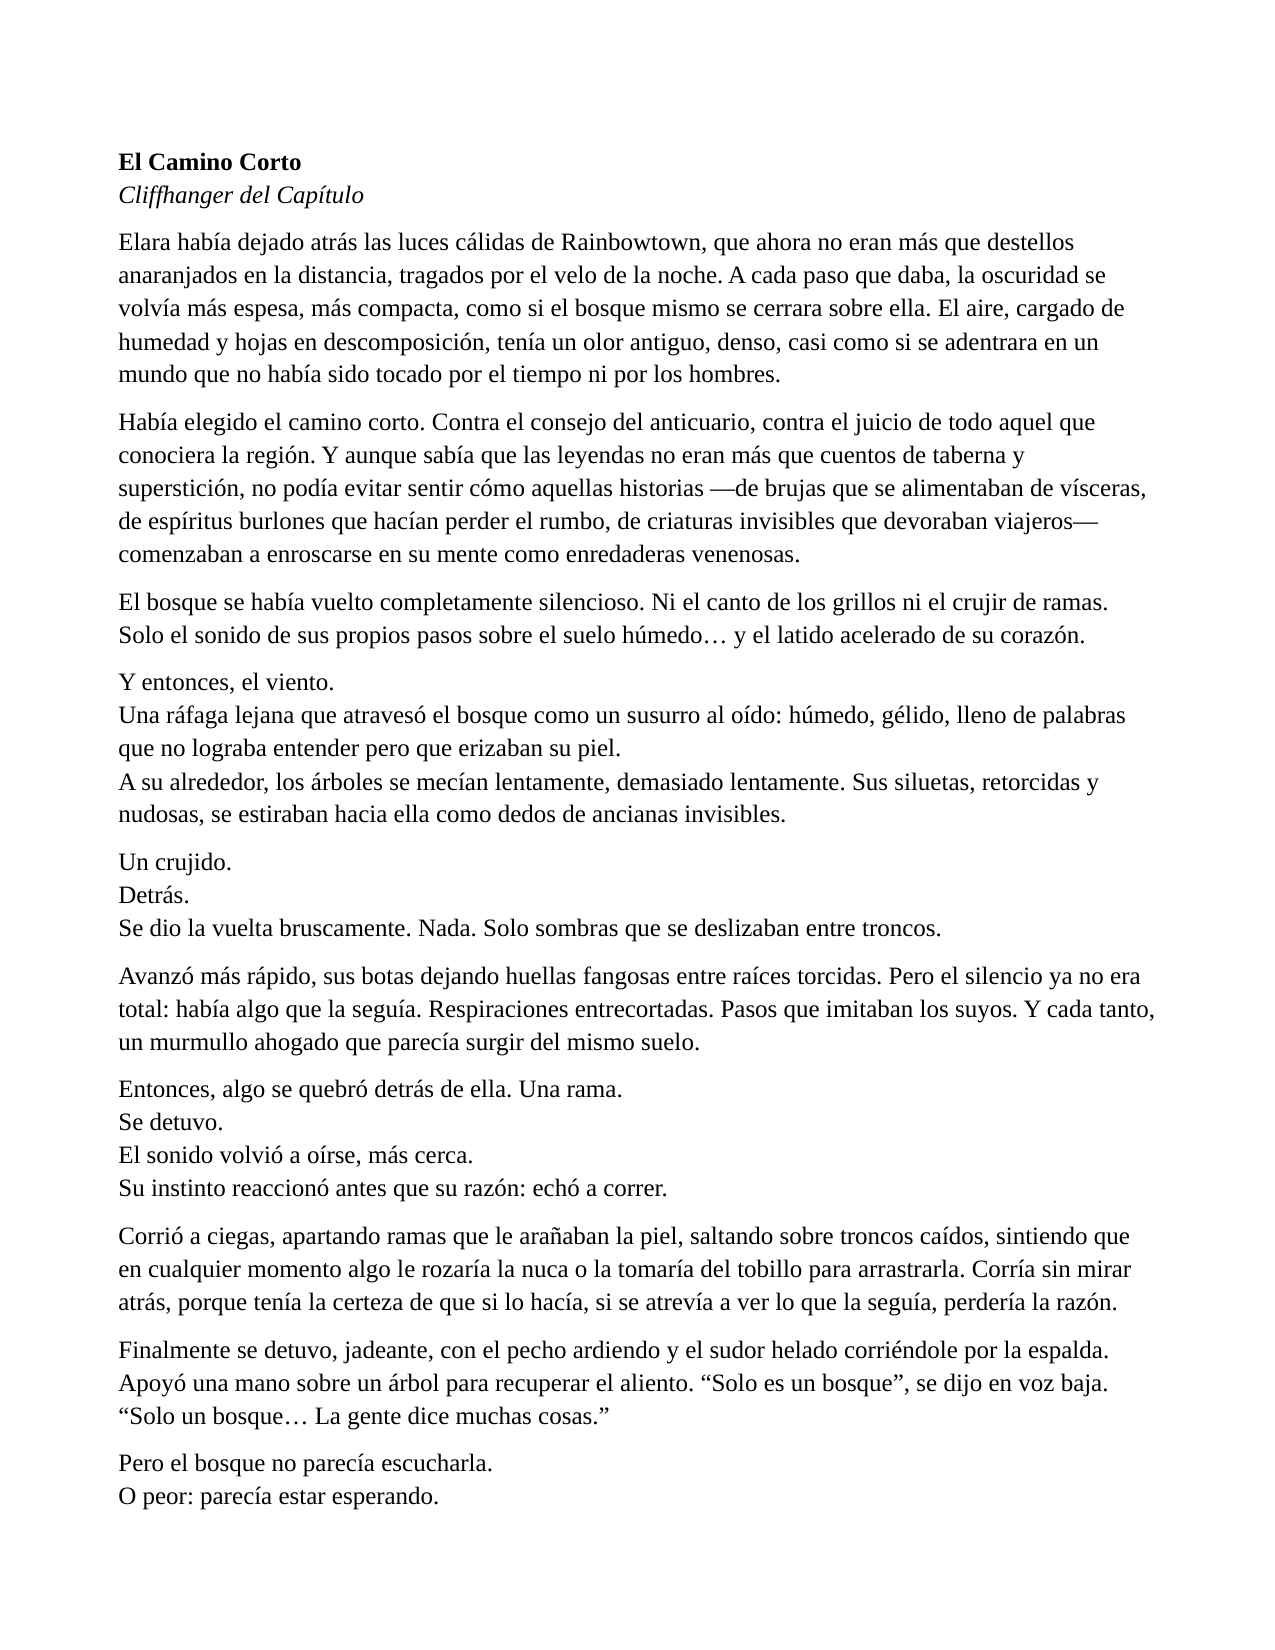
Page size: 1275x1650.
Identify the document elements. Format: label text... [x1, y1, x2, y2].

text Había elegido el camino corto. Contra el consejo del anticuario, contra el juicio de todo aquel que conociera la región. Y aunque sabía que las leyendas no eran más que cuentos de taberna y superstición, no podía evitar sentir cómo aquellas historias —de brujas que se alimentaban de vísceras, de espíritus burlones que hacían perder el rumbo, de criaturas invisibles que devoraban viajeros— comenzaban a enroscarse en su mente como enredaderas venenosas. [118, 407, 1157, 568]
text El bosque se había vuelto completamente silencioso. Ni el canto de los grillos ni el crujir de ramas. Solo el sonido de sus propios pasos sobre el suelo húmedo… y el latido acelerado de su corazón. [118, 587, 1157, 649]
text Pero el bosque no parecía escucharla. O peor: parecía estar esperando. [118, 1448, 1157, 1510]
text Un crujido. Detrás. Se dio la vuelta bruscamente. Nada. Solo sombras que se deslizaban entre troncos. [118, 847, 1157, 942]
text Elara había dejado atrás las luces cálidas de Rainbowtown, que ahora no eran más que destellos anaranjados en la distancia, tragados por el velo de la noche. A cada paso que daba, la oscuridad se volvía más espesa, más compacta, como si el bosque mismo se cerrara sobre ella. El aire, cargado de humedad y hojas en descomposición, tenía un olor antiguo, denso, casi como si se adentrara en un mundo que no había sido tocado por el tiempo ni por los hombres. [118, 227, 1157, 388]
text Entonces, algo se quebró detrás de ella. Una rama. Se detuvo. El sonido volvió a oírse, más cerca. Su instinto reaccionó antes que su razón: echó a correr. [118, 1074, 1157, 1202]
text Avanzó más rápido, sus botas dejando huellas fangosas entre raíces torcidas. Pero el silencio ya no era total: había algo que la seguía. Respiraciones entrecortadas. Pasos que imitaban los suyos. Y cada tanto, un murmullo ahogado que parecía surgir del mismo suelo. [118, 961, 1157, 1056]
text El Camino Corto Cliffhanger del Capítulo [118, 147, 1157, 209]
text Corrió a ciegas, apartando ramas que le arañaban la piel, saltando sobre troncos caídos, sintiendo que en cualquier momento algo le rozaría la nuca o la tomaría del tobillo para arrastrarla. Corría sin mirar atrás, porque tenía la certeza de que si lo hacía, si se atrevía a ver lo que la seguía, perdería la razón. [118, 1221, 1157, 1316]
text Finalmente se detuvo, jadeante, con el pecho ardiendo y el sudor helado corriéndole por la espalda. Apoyó una mano sobre un árbol para recuperar el aliento. “Solo es un bosque”, se dijo en voz baja. “Solo un bosque… La gente dice muchas cosas.” [118, 1335, 1157, 1429]
text Y entonces, el viento. Una ráfaga lejana que atravesó el bosque como un susurro al oído: húmedo, gélido, lleno de palabras que no lograba entender pero que erizaban su piel. A su alrededor, los árboles se mecían lentamente, demasiado lentamente. Sus siluetas, retorcidas y nudosas, se estiraban hacia ella como dedos de ancianas invisibles. [118, 667, 1157, 828]
